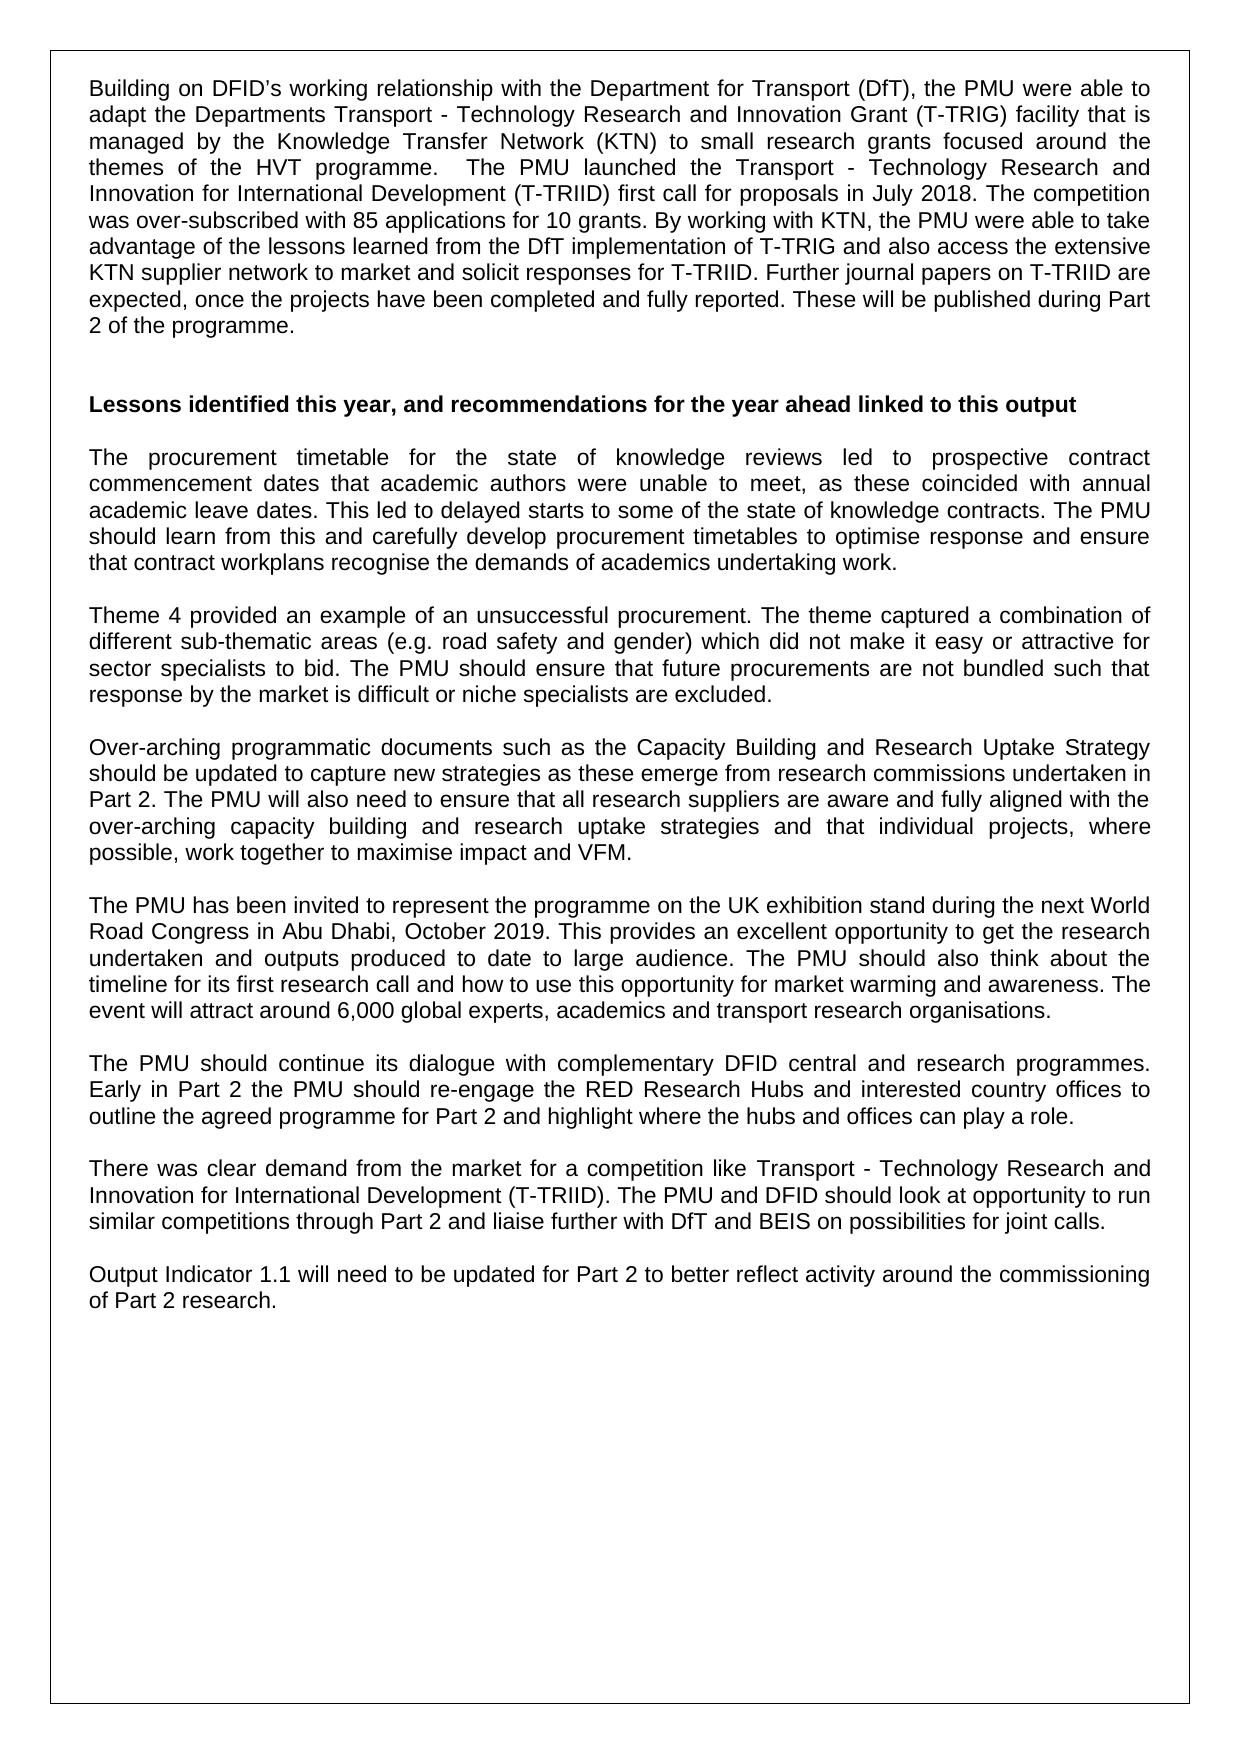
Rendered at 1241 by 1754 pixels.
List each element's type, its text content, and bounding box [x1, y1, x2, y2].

text The procurement timetable for the state of knowledge reviews led to prospective contract commencement dates that academic authors were unable to meet, as these coincided with annual academic leave dates. This led to delayed starts to some of the state of knowledge contracts. The PMU should learn from this and carefully develop procurement timetables to optimise response and ensure that contract workplans recognise the demands of academics undertaking work. [89, 444, 1152, 576]
text There was clear demand from the market for a competition like Transport - Technology Research and Innovation for International Development (T-TRIID). The PMU and DFID should look at opportunity to run similar competitions through Part 2 and liaise further with DfT and BEIS on possibilities for joint calls. [89, 1155, 1152, 1234]
text The PMU has been invited to represent the programme on the UK exhibition stand during the next World Road Congress in Abu Dhabi, October 2019. This provides an excellent opportunity to get the research undertaken and outputs produced to date to large audience. The PMU should also think about the timeline for its first research call and how to use this opportunity for market warming and awareness. The event will attract around 6,000 global experts, academics and transport research organisations. [89, 892, 1152, 1024]
text Output Indicator 1.1 will need to be updated for Part 2 to better reflect activity around the commissioning of Part 2 research. [89, 1261, 1152, 1313]
text Building on DFID’s working relationship with the Department for Transport (DfT), the PMU were able to adapt the Departments Transport - Technology Research and Innovation Grant (T-TRIG) facility that is managed by the Knowledge Transfer Network (KTN) to small research grants focused around the themes of the HVT programme. The PMU launched the Transport - Technology Research and Innovation for International Development (T-TRIID) first call for proposals in July 2018. The competition was over-subscribed with 85 applications for 10 grants. By working with KTN, the PMU were able to take advantage of the lessons learned from the DfT implementation of T-TRIG and also access the extensive KTN supplier network to market and solicit responses for T-TRIID. Further journal papers on T-TRIID are expected, once the projects have been completed and fully reported. These will be published during Part 2 of the programme. [89, 75, 1152, 338]
text The PMU should continue its dialogue with complementary DFID central and research programmes. Early in Part 2 the PMU should re-engage the RED Research Hubs and interested country offices to outline the agreed programme for Part 2 and highlight where the hubs and offices can play a role. [89, 1050, 1152, 1129]
text Over-arching programmatic documents such as the Capacity Building and Research Uptake Strategy should be updated to capture new strategies as these emerge from research commissions undertaken in Part 2. The PMU will also need to ensure that all research suppliers are aware and fully aligned with the over-arching capacity building and research uptake strategies and that individual projects, where possible, work together to maximise impact and VFM. [89, 734, 1152, 866]
text Theme 4 provided an example of an unsuccessful procurement. The theme captured a combination of different sub-thematic areas (e.g. road safety and gender) which did not make it easy or attractive for sector specialists to bid. The PMU should ensure that future procurements are not bundled such that response by the market is difficult or niche specialists are excluded. [89, 602, 1152, 707]
text Lessons identified this year, and recommendations for the year ahead linked to this output [89, 391, 1152, 417]
